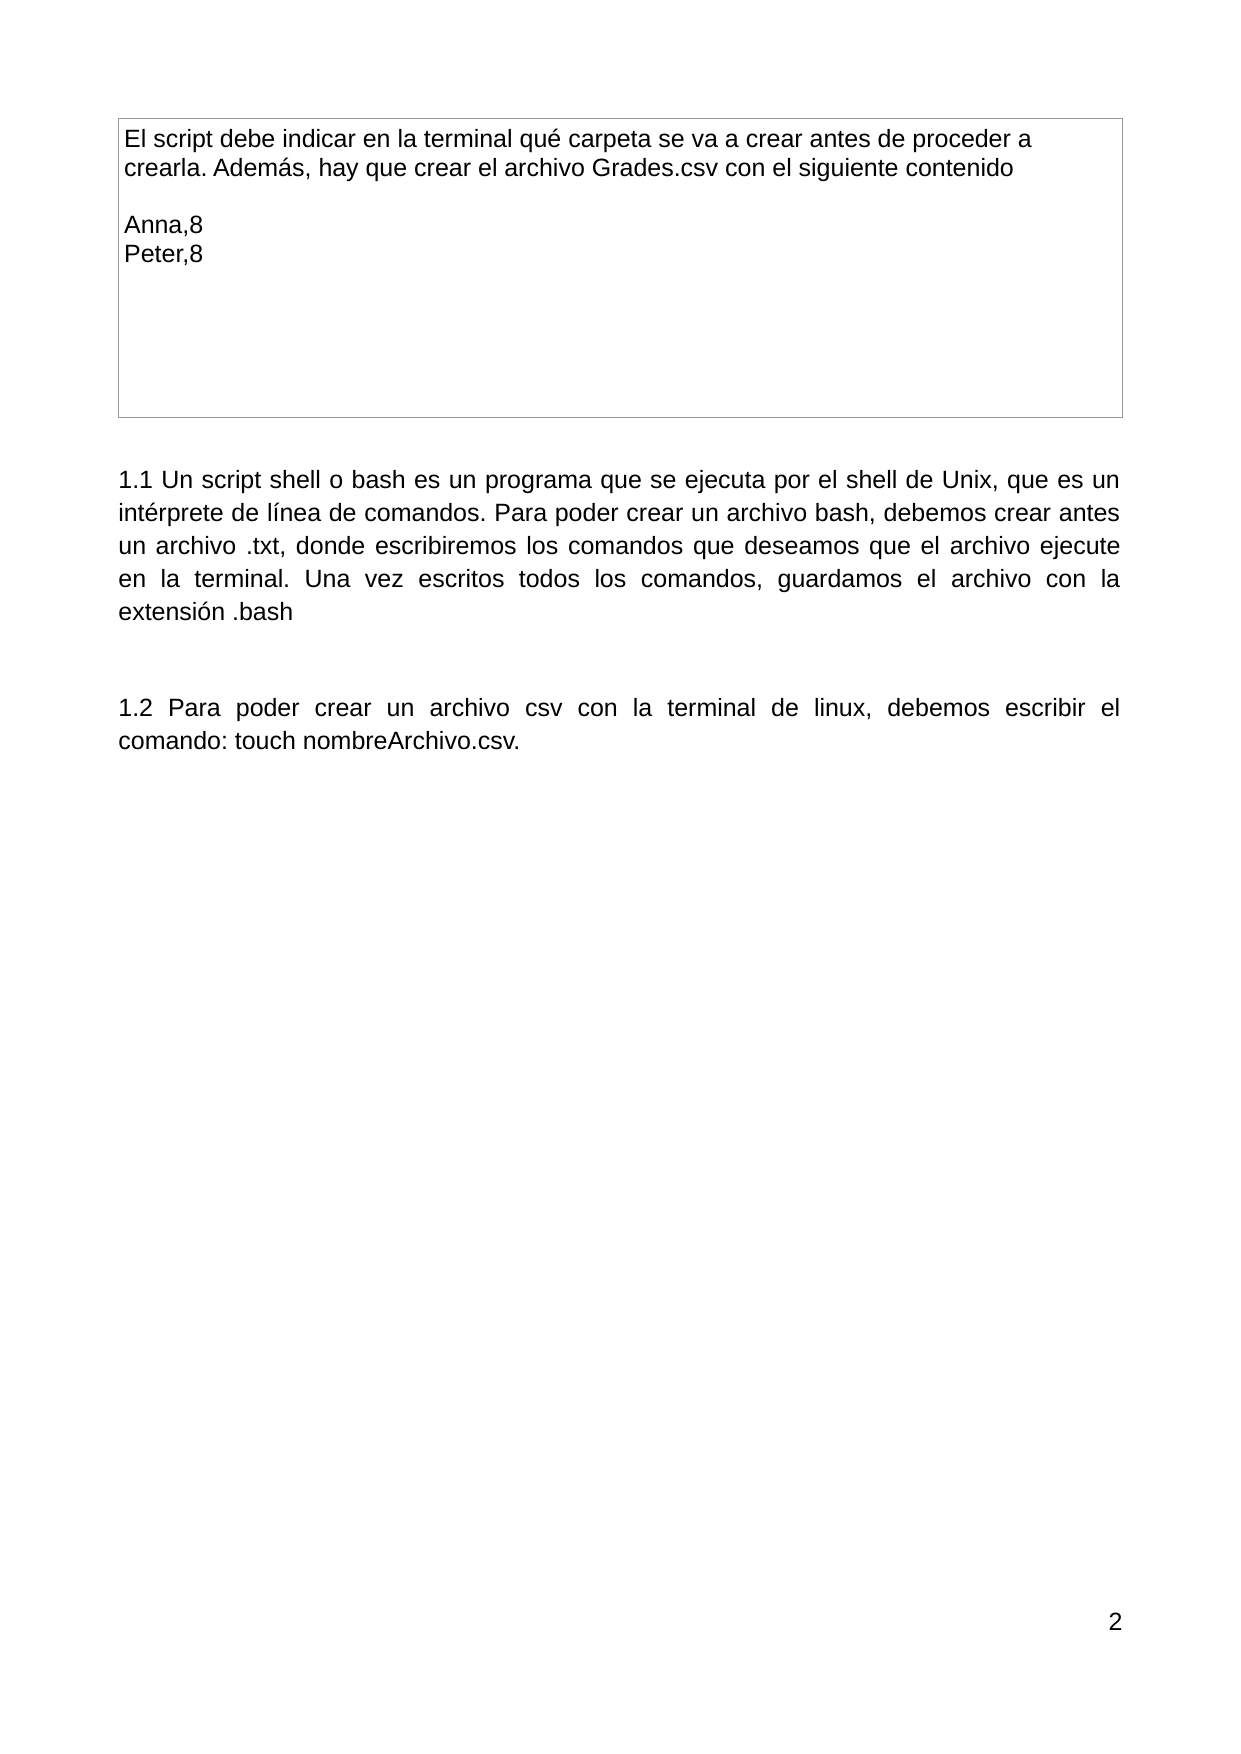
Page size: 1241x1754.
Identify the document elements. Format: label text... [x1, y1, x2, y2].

table_cell El script debe indicar en la terminal qué carpeta se va a crear antes de proceder a crearla. Además, hay que crear el archivo Grades.csv con el siguiente contenido Anna,8 Peter,8 [119, 119, 1122, 417]
text 1.1 Un script shell o bash es un programa que se ejecuta por el shell de Unix, que es un intérprete de línea de comandos. Para poder crear un archivo bash, debemos crear antes un archivo .txt, donde escribiremos los comandos que deseamos que el archivo ejecute en la terminal. Una vez escritos todos los comandos, guardamos el archivo con la extensión .bash [118, 465, 1122, 626]
text 1.2 Para poder crear un archivo csv con la terminal de linux, debemos escribir el comando: touch nombreArchivo.csv. [118, 693, 1122, 754]
